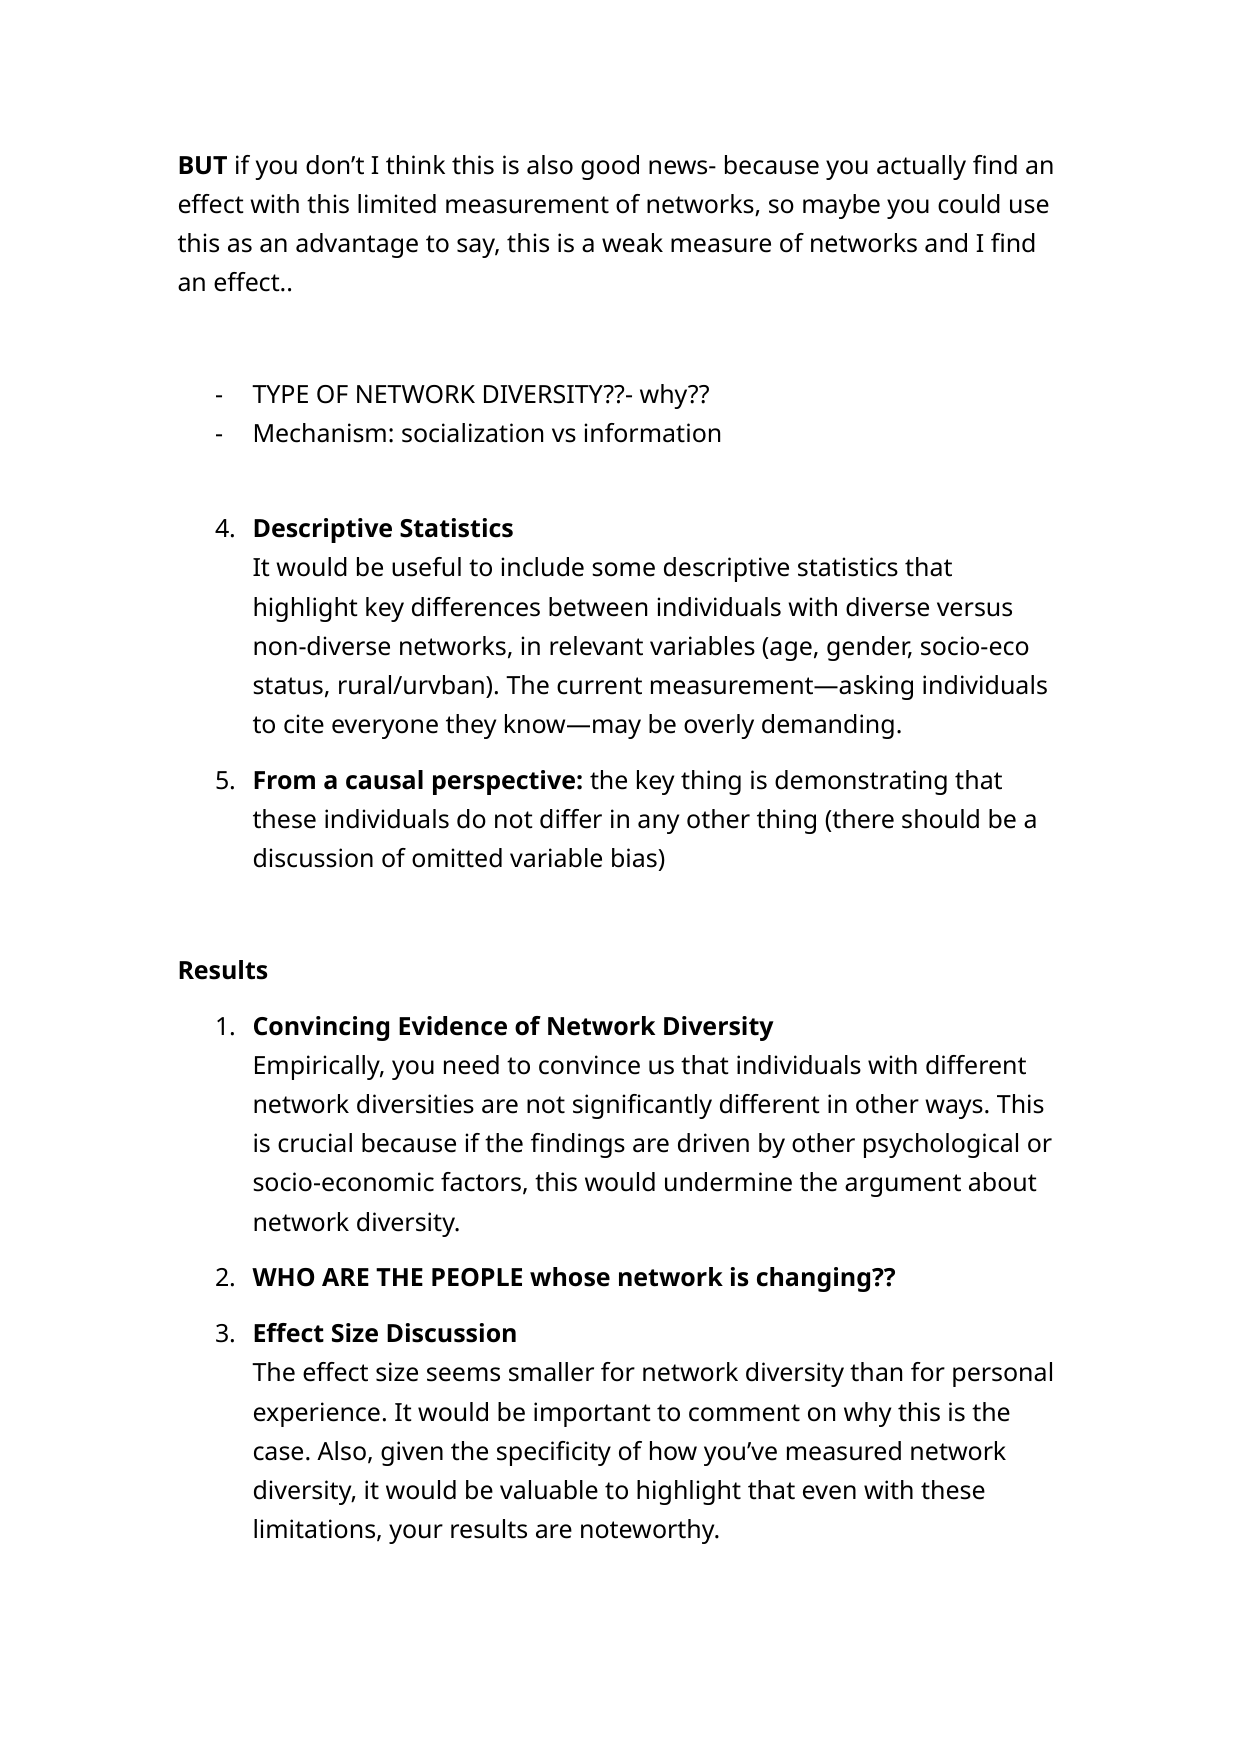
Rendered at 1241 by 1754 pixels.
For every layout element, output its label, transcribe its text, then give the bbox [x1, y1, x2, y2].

list From a causal perspective: the key thing is demonstrating that these individuals do not differ in any other thing (there should be a discussion of omitted variable bias) [215, 763, 1063, 875]
list WHO ARE THE PEOPLE whose network is changing?? [215, 1260, 1063, 1294]
text Results [177, 953, 1063, 987]
list Convincing Evidence of Network Diversity Empirically, you need to convince us that individuals with different network diversities are not significantly different in other ways. This is crucial because if the findings are driven by other psychological or socio-economic factors, this would undermine the argument about network diversity. [215, 1008, 1063, 1238]
list TYPE OF NETWORK DIVERSITY??- why?? [215, 377, 1063, 411]
list Mechanism: socialization vs information [215, 416, 1063, 450]
list Effect Size Discussion The effect size seems smaller for network diversity than for personal experience. It would be important to comment on why this is the case. Also, given the specificity of how you’ve measured network diversity, it would be valuable to highlight that even with these limitations, your results are noteworthy. [215, 1316, 1063, 1546]
text BUT if you don’t I think this is also good news- because you actually find an effect with this limited measurement of networks, so maybe you could use this as an advantage to say, this is a weak measure of networks and I find an effect.. [177, 148, 1063, 299]
list Descriptive Statistics It would be useful to include some descriptive statistics that highlight key differences between individuals with diverse versus non-diverse networks, in relevant variables (age, gender, socio-eco status, rural/urvban). The current measurement—asking individuals to cite everyone they know—may be overly demanding. [215, 511, 1063, 741]
